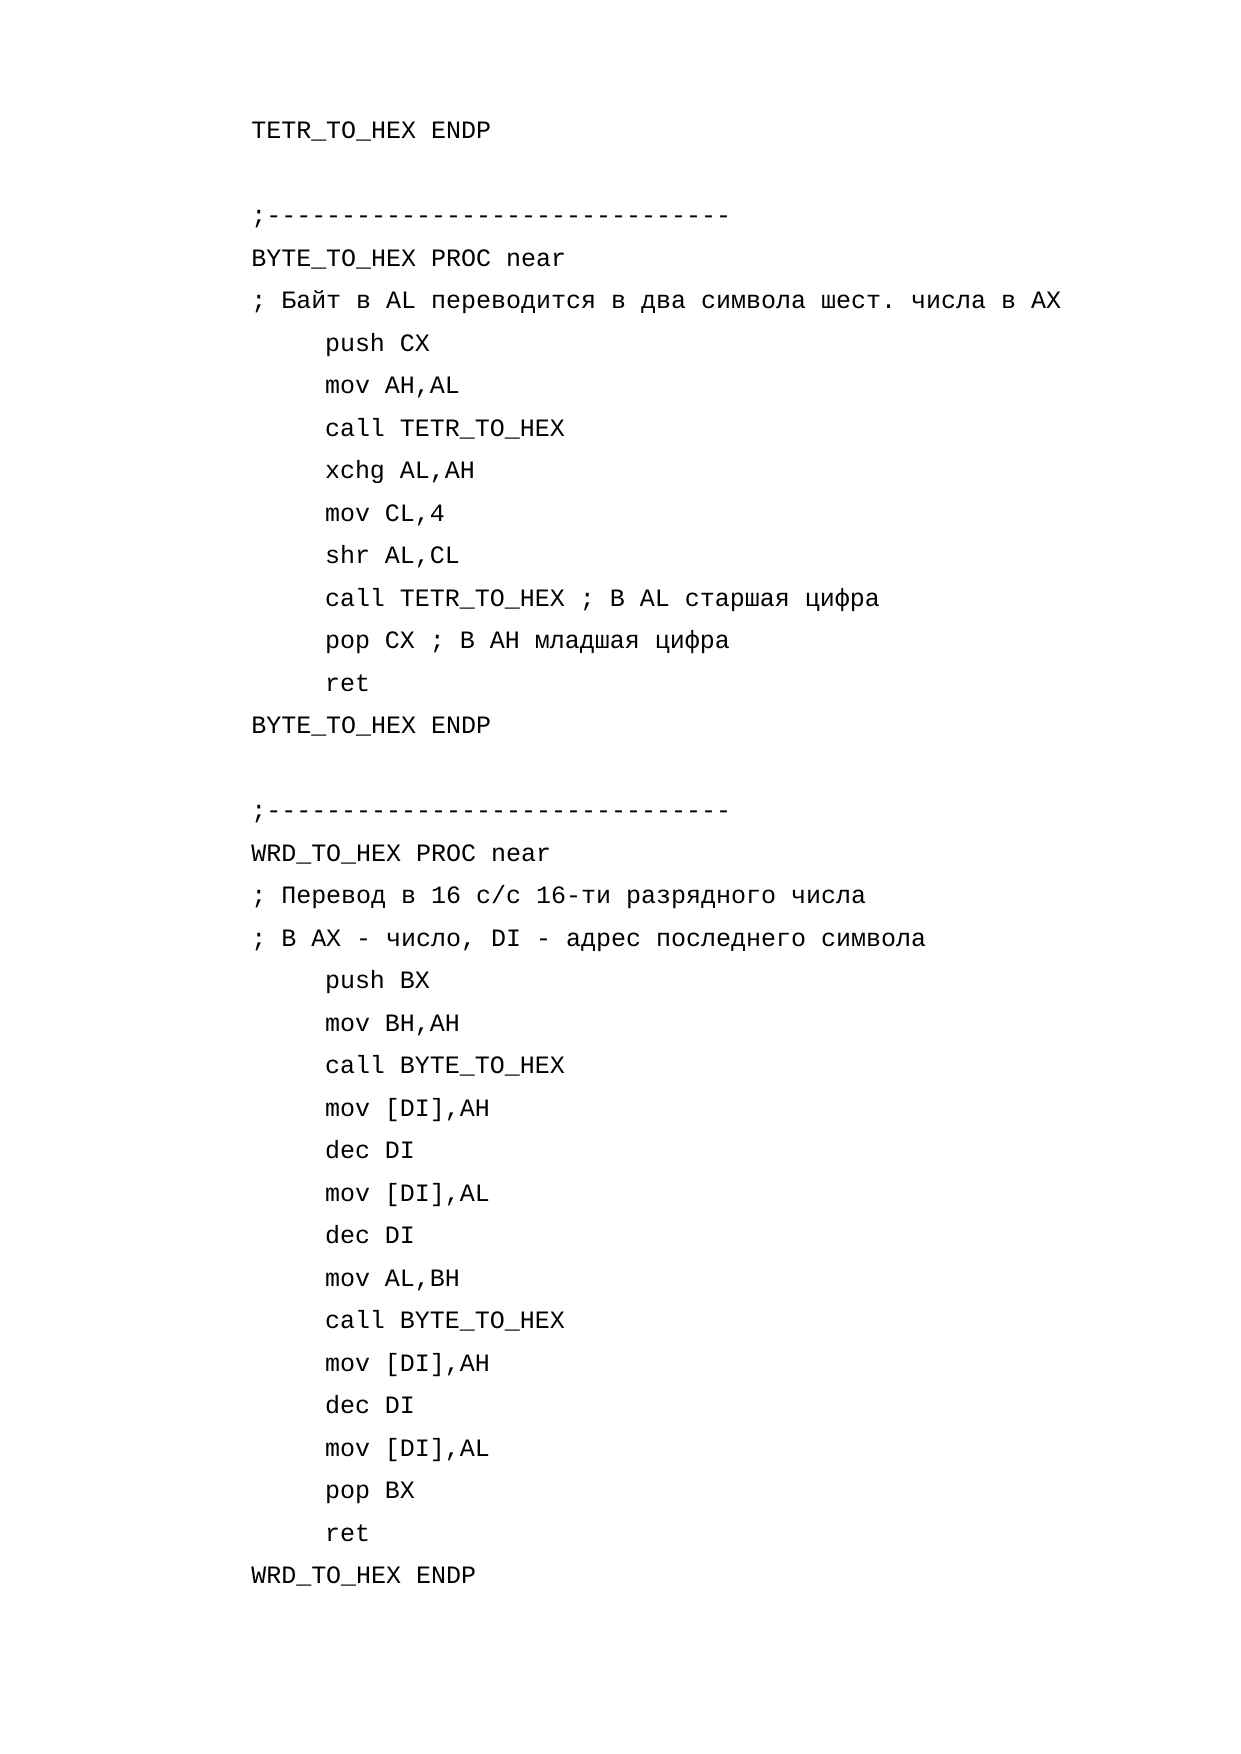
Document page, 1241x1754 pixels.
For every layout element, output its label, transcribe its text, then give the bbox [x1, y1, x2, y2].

text call BYTE_TO_HEX [177, 1308, 1152, 1336]
text mov [DI],AH [177, 1096, 1152, 1124]
text xchg AL,AH [177, 458, 1152, 486]
text mov [DI],AL [177, 1436, 1152, 1464]
text dec DI [177, 1138, 1152, 1166]
text ;------------------------------- [177, 798, 1152, 826]
text mov [DI],AL [177, 1181, 1152, 1209]
text dec DI [177, 1393, 1152, 1421]
text mov [DI],AH [177, 1351, 1152, 1379]
text mov AH,AL [177, 373, 1152, 401]
text pop CX ; В AH младшая цифра [177, 628, 1152, 656]
text ret [177, 1521, 1152, 1549]
text mov CL,4 [177, 501, 1152, 529]
text pop BX [177, 1478, 1152, 1506]
text ret [177, 671, 1152, 699]
text push BX [177, 968, 1152, 996]
text ;------------------------------- [177, 203, 1152, 231]
text call TETR_TO_HEX [177, 416, 1152, 444]
text ; Байт в AL переводится в два символа шест. числа в AX [177, 288, 1152, 316]
text push CX [177, 331, 1152, 359]
text dec DI [177, 1223, 1152, 1251]
text WRD_TO_HEX PROC near [177, 841, 1152, 869]
text shr AL,CL [177, 543, 1152, 571]
text TETR_TO_HEX ENDP [177, 118, 1152, 146]
text call TETR_TO_HEX ; В AL старшая цифра [177, 586, 1152, 614]
text ; Перевод в 16 с/с 16-ти разрядного числа [177, 883, 1152, 911]
text call BYTE_TO_HEX [177, 1053, 1152, 1081]
text WRD_TO_HEX ENDP [177, 1563, 1152, 1591]
text ; В AX - число, DI - адрес последнего символа [177, 926, 1152, 954]
text BYTE_TO_HEX PROC near [177, 246, 1152, 274]
text BYTE_TO_HEX ENDP [177, 713, 1152, 741]
text mov BH,AH [177, 1011, 1152, 1039]
text mov AL,BH [177, 1266, 1152, 1294]
